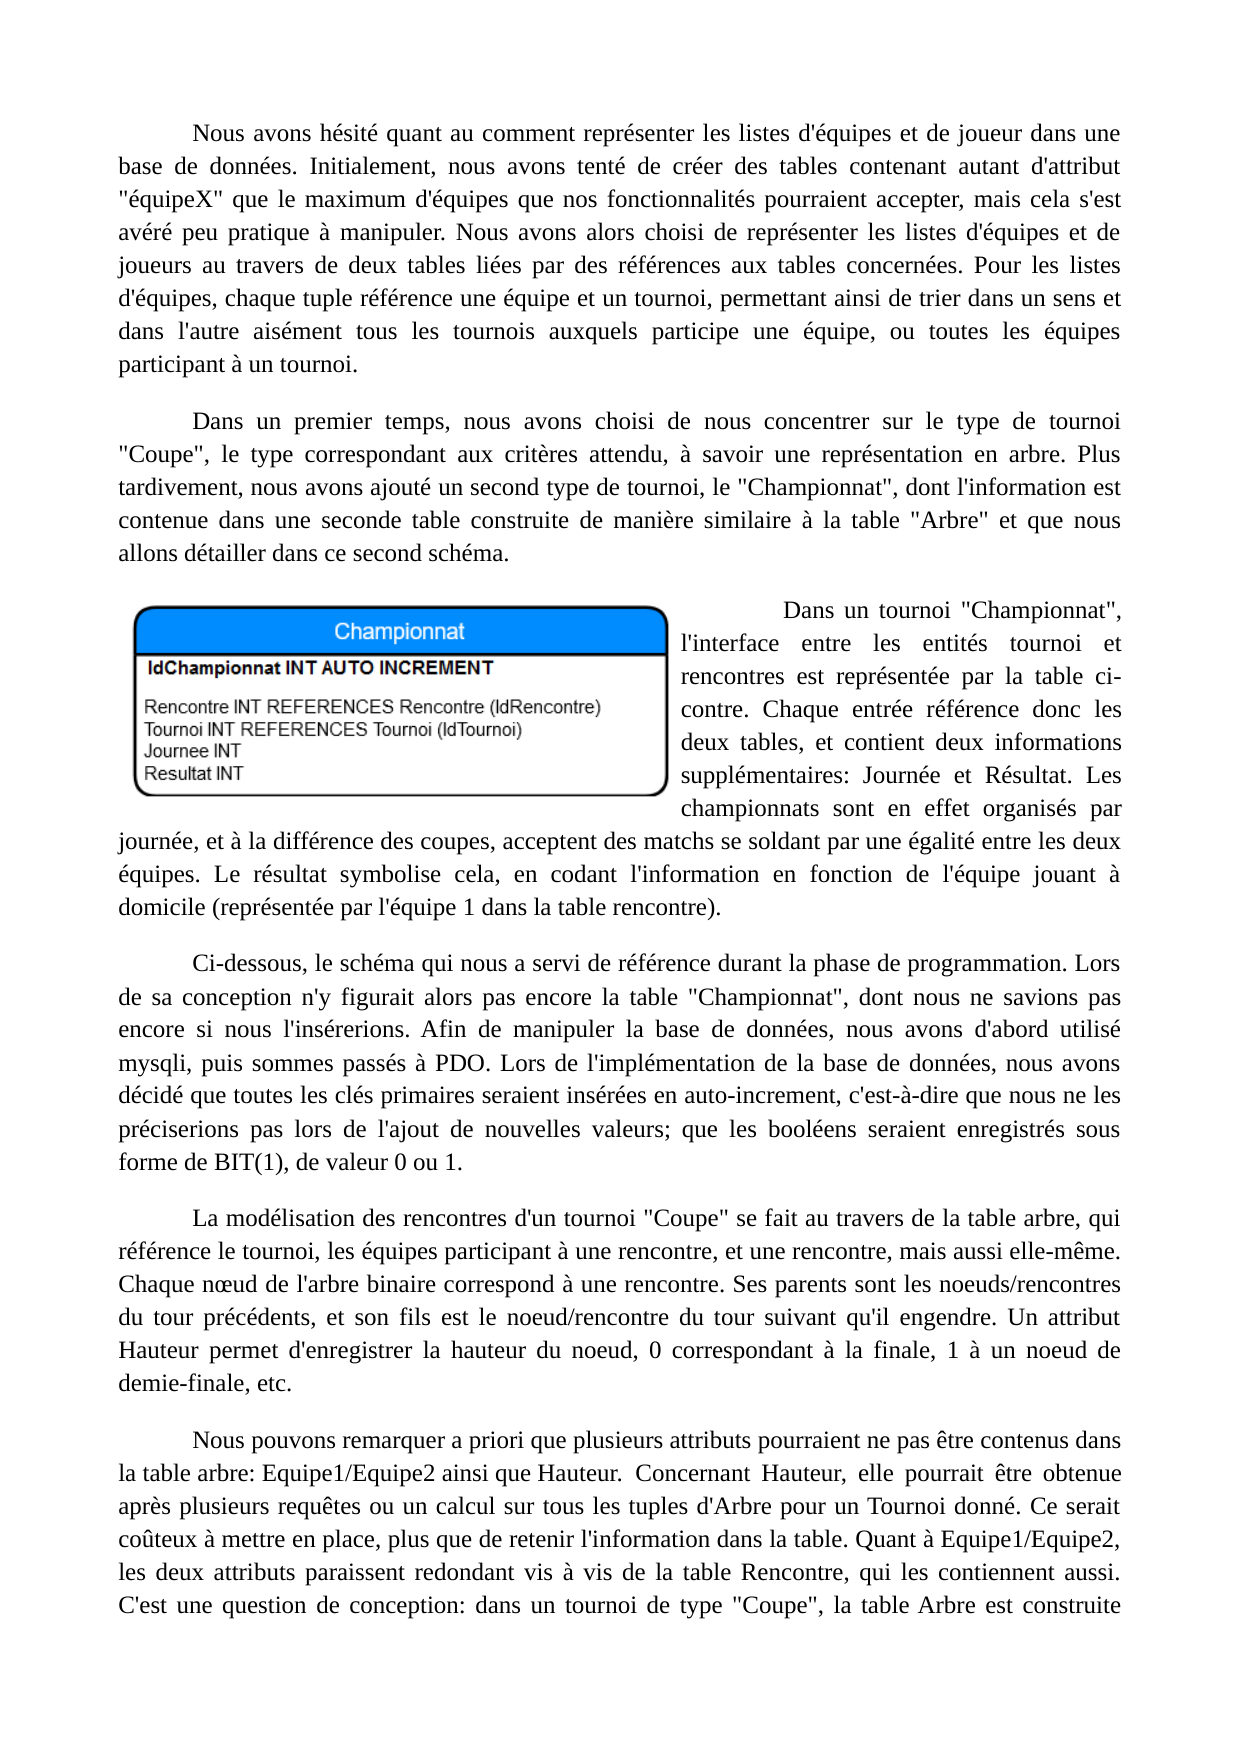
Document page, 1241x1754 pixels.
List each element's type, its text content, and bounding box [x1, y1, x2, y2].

picture [124, 594, 681, 809]
text Nous avons hésité quant au comment représenter les listes d'équipes et de joueur dans une base de données. Initialement, nous avons tenté de créer des tables contenant autant d'attribut "équipeX" que le maximum d'équipes que nos fonctionnalités pourraient accepter, mais cela s'est avéré peu pratique à manipuler. Nous avons alors choisi de représenter les listes d'équipes et de joueurs au travers de deux tables liées par des références aux tables concernées. Pour les listes d'équipes, chaque tuple référence une équipe et un tournoi, permettant ainsi de trier dans un sens et dans l'autre aisément tous les tournois auxquels participe une équipe, ou toutes les équipes participant à un tournoi. [118, 118, 1122, 378]
text Dans un tournoi "Championnat", l'interface entre les entités tournoi et rencontres est représentée par la table ci-contre. Chaque entrée référence donc les deux tables, et contient deux informations supplémentaires: Journée et Résultat. Les championnats sont en effet organisés par journée, et à la différence des coupes, acceptent des matchs se soldant par une égalité entre les deux équipes. Le résultat symbolise cela, en codant l'information en fonction de l'équipe jouant à domicile (représentée par l'équipe 1 dans la table rencontre). [118, 595, 1122, 921]
text Ci-dessous, le schéma qui nous a servi de référence durant la phase de programmation. Lors de sa conception n'y figurait alors pas encore la table "Championnat", dont nous ne savions pas encore si nous l'insérerions. Afin de manipuler la base de données, nous avons d'abord utilisé mysqli, puis sommes passés à PDO. Lors de l'implémentation de la base de données, nous avons décidé que toutes les clés primaires seraient insérées en auto-increment, c'est-à-dire que nous ne les préciserions pas lors de l'ajout de nouvelles valeurs; que les booléens seraient enregistrés sous forme de BIT(1), de valeur 0 ou 1. [118, 948, 1122, 1175]
text Nous pouvons remarquer a priori que plusieurs attributs pourraient ne pas être contenus dans la table arbre: Equipe1/Equipe2 ainsi que Hauteur. Concernant Hauteur, elle pourrait être obtenue après plusieurs requêtes ou un calcul sur tous les tuples d'Arbre pour un Tournoi donné. Ce serait coûteux à mettre en place, plus que de retenir l'information dans la table. Quant à Equipe1/Equipe2, les deux attributs paraissent redondant vis à vis de la table Rencontre, qui les contiennent aussi. C'est une question de conception: dans un tournoi de type "Coupe", la table Arbre est construite [118, 1425, 1122, 1619]
text La modélisation des rencontres d'un tournoi "Coupe" se fait au travers de la table arbre, qui référence le tournoi, les équipes participant à une rencontre, et une rencontre, mais aussi elle-même. Chaque nœud de l'arbre binaire correspond à une rencontre. Ses parents sont les noeuds/rencontres du tour précédents, et son fils est le noeud/rencontre du tour suivant qu'il engendre. Un attribut Hauteur permet d'enregistrer la hauteur du noeud, 0 correspondant à la finale, 1 à un noeud de demie-finale, etc. [118, 1203, 1122, 1397]
text Dans un premier temps, nous avons choisi de nous concentrer sur le type de tournoi "Coupe", le type correspondant aux critères attendu, à savoir une représentation en arbre. Plus tardivement, nous avons ajouté un second type de tournoi, le "Championnat", dont l'information est contenue dans une seconde table construite de manière similaire à la table "Arbre" et que nous allons détailler dans ce second schéma. [118, 406, 1122, 567]
